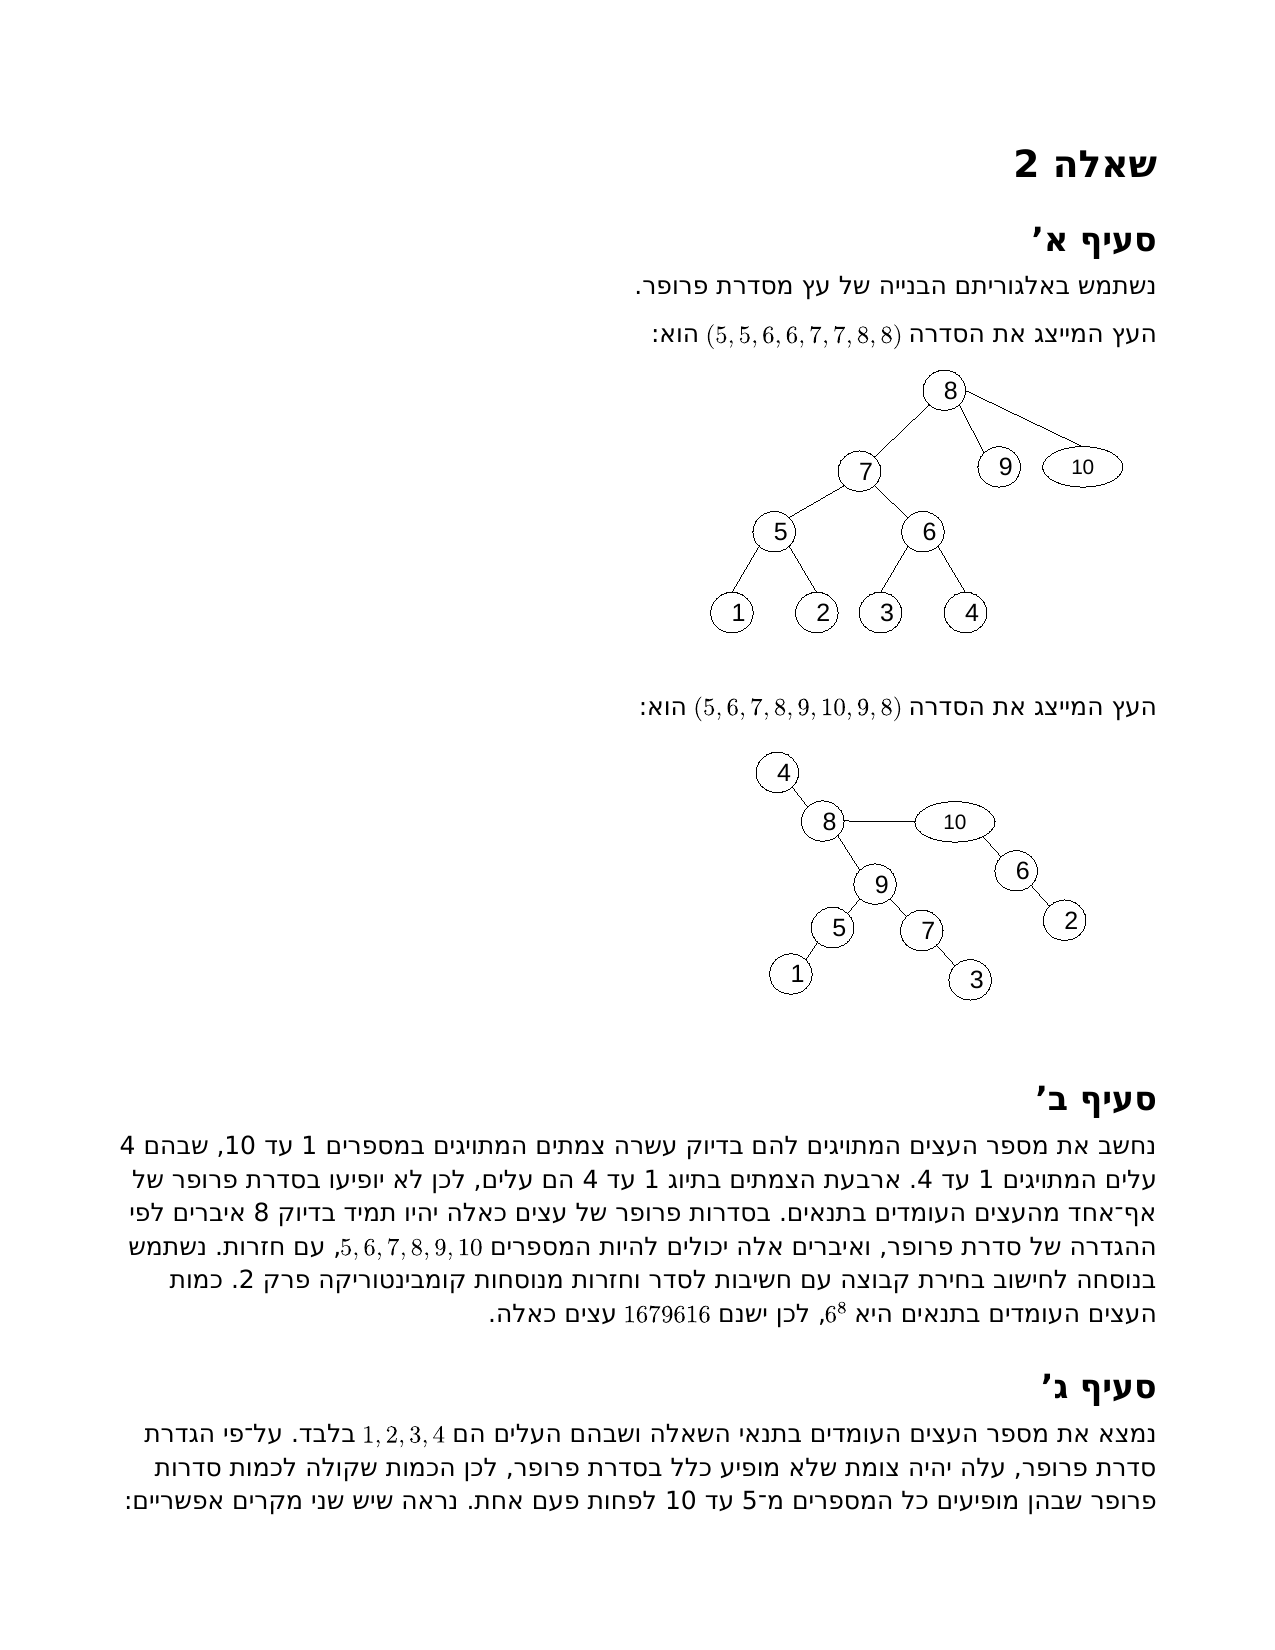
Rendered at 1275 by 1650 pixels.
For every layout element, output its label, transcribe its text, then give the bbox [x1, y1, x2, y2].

text נשתמש באלגוריתם הבנייה של עץ מסדרת פרופר. [118, 271, 1157, 301]
text נחשב את מספר העצים המתויגים להם בדיוק עשרה צמתים המתויגים במספרים 1 עד 10, שבהם 4 עלים המתויגים 1 עד 4. ארבעת הצמתים בתיוג 1 עד 4 הם עלים, לכן לא יופיעו בסדרת פרופר של אף־אחד מהעצים העומדים בתנאים. בסדרות פרופר של עצים כאלה יהיו תמיד בדיוק 8 איברים לפי ההגדרה של סדרת פרופר, ואיברים אלה יכולים להיות המספרים , עם חזרות. נשתמש בנוסחה לחישוב בחירת קבוצה עם חשיבות לסדר וחזרות מנוסחות קומבינטוריקה פרק 2. כמות העצים העומדים בתנאים היא , לכן ישנם עצים כאלה. [118, 1131, 1157, 1328]
subtitle סעיף ג’ [118, 1368, 1157, 1407]
subtitle שאלה 2 [118, 143, 1157, 187]
subtitle סעיף א’ [118, 220, 1157, 259]
text העץ המייצג את הסדרה הוא: [118, 692, 1157, 721]
subtitle סעיף ב’ [118, 1080, 1157, 1119]
text העץ המייצג את הסדרה הוא: [118, 319, 1157, 349]
text נמצא את מספר העצים העומדים בתנאי השאלה ושבהם העלים הם בלבד. על־פי הגדרת סדרת פרופר, עלה יהיה צומת שלא מופיע כלל בסדרת פרופר, לכן הכמות שקולה לכמות סדרות פרופר שבהן מופיעים כל המספרים מ־5 עד 10 לפחות פעם אחת. נראה שיש שני מקרים אפשריים: כאשר כל מספר מופיע פעם אחת להוציא מספר אחד שמופיע שלוש פעמים, ומקרה נוסף שבו כל מספר מופיע פעם אחת להוציא שני איברים שמופיעים פעמיים כל אחד. כל מקרה כזה שקול לבחירת כלל החליפות עם חזרת איברים כפי שהיא מוגדרת בשאלה 2.41 בספר קומבינטוריקה, עבור כל איבר שיכול לחזור על עצמו מבין ששת הצמתים שאינם עלים. כל קבוצת איברים שנבחרת לכפילות מובילה ל־ כאשר מספר האיברים שחוזרים על עצמם, לכן לפי כלל המכפלה יש לכל כמות איברים שחוזרים על עצמם ללא בחירת האיברים בדיוק אפשרויות. נציב עבור שני המקרים: [118, 1419, 1157, 1516]
